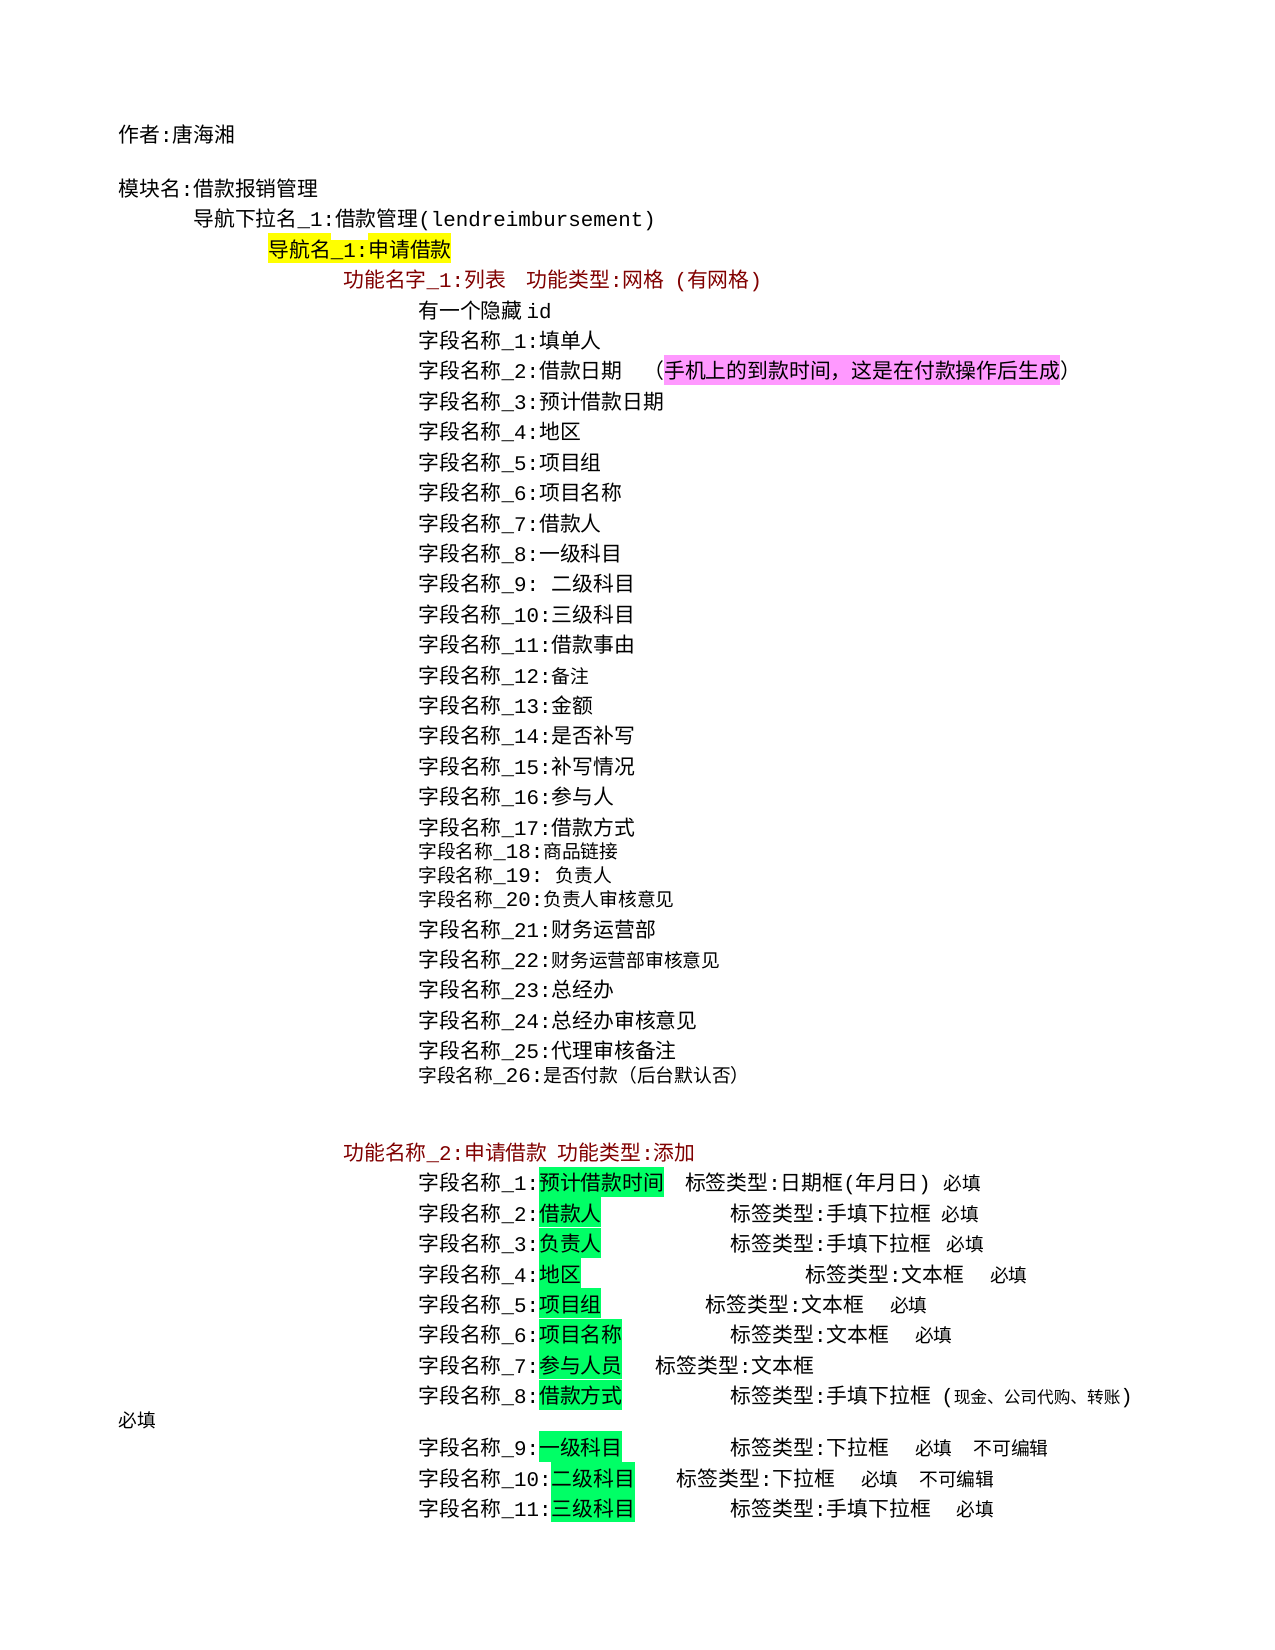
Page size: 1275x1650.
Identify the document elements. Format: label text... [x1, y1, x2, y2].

text 字段名称_18:商品链接 [118, 841, 1157, 865]
text 功能名字_1:列表 功能类型:网格 (有网格) [118, 263, 1157, 294]
text 字段名称_20:负责人审核意见 [118, 889, 1157, 913]
text 字段名称_19: 负责人 [118, 865, 1157, 889]
text 字段名称_4:地区 [118, 416, 1157, 446]
text 字段名称_10:三级科目 [118, 598, 1157, 628]
text 字段名称_13:金额 [118, 689, 1157, 720]
text 字段名称_15:补写情况 [118, 750, 1157, 781]
text 字段名称_21:财务运营部 [118, 913, 1157, 943]
text 字段名称_14:是否补写 [118, 720, 1157, 750]
text 模块名:借款报销管理 [118, 172, 1157, 203]
text 字段名称_22:财务运营部审核意见 [118, 943, 1157, 974]
text 有一个隐藏id [118, 294, 1157, 324]
text 字段名称_9:一级科目 标签类型:下拉框 必填 不可编辑 [118, 1431, 1157, 1462]
text 字段名称_17:借款方式 [118, 811, 1157, 841]
text 字段名称_26:是否付款（后台默认否） [118, 1065, 1157, 1089]
text 字段名称_23:总经办 [118, 974, 1157, 1004]
text 字段名称_2:借款日期 （手机上的到款时间，这是在付款操作后生成） [118, 355, 1157, 385]
text 作者:唐海湘 [118, 118, 1157, 148]
text 字段名称_8:一级科目 [118, 537, 1157, 568]
text 字段名称_6:项目名称 标签类型:文本框 必填 [118, 1319, 1157, 1349]
text 导航下拉名_1:借款管理(lendreimbursement) [118, 203, 1157, 233]
text 字段名称_5:项目组 标签类型:文本框 必填 [118, 1288, 1157, 1319]
text 字段名称_2:借款人 标签类型:手填下拉框 必填 [118, 1197, 1157, 1227]
text 字段名称_11:借款事由 [118, 628, 1157, 659]
text 字段名称_3:预计借款日期 [118, 385, 1157, 416]
text 字段名称_11:三级科目 标签类型:手填下拉框 必填 [118, 1492, 1157, 1523]
text 字段名称_24:总经办审核意见 [118, 1004, 1157, 1034]
text 字段名称_25:代理审核备注 [118, 1034, 1157, 1065]
text 字段名称_8:借款方式 标签类型:手填下拉框 (现金、公司代购、转账) 必填 [118, 1379, 1157, 1431]
text 字段名称_4:地区 标签类型:文本框 必填 [118, 1258, 1157, 1288]
text 导航名_1:申请借款 [118, 233, 1157, 263]
text 字段名称_12:备注 [118, 659, 1157, 689]
text 功能名称_2:申请借款 功能类型:添加 [118, 1136, 1157, 1167]
text 字段名称_16:参与人 [118, 781, 1157, 811]
text 字段名称_7:借款人 [118, 507, 1157, 537]
text 字段名称_6:项目名称 [118, 476, 1157, 507]
text 字段名称_9: 二级科目 [118, 568, 1157, 598]
text 字段名称_10:二级科目 标签类型:下拉框 必填 不可编辑 [118, 1462, 1157, 1492]
text 字段名称_7:参与人员 标签类型:文本框 [118, 1349, 1157, 1379]
text 字段名称_5:项目组 [118, 446, 1157, 476]
text 字段名称_3:负责人 标签类型:手填下拉框 必填 [118, 1227, 1157, 1258]
text 字段名称_1:填单人 [118, 324, 1157, 355]
text 字段名称_1:预计借款时间 标签类型:日期框(年月日) 必填 [118, 1167, 1157, 1197]
